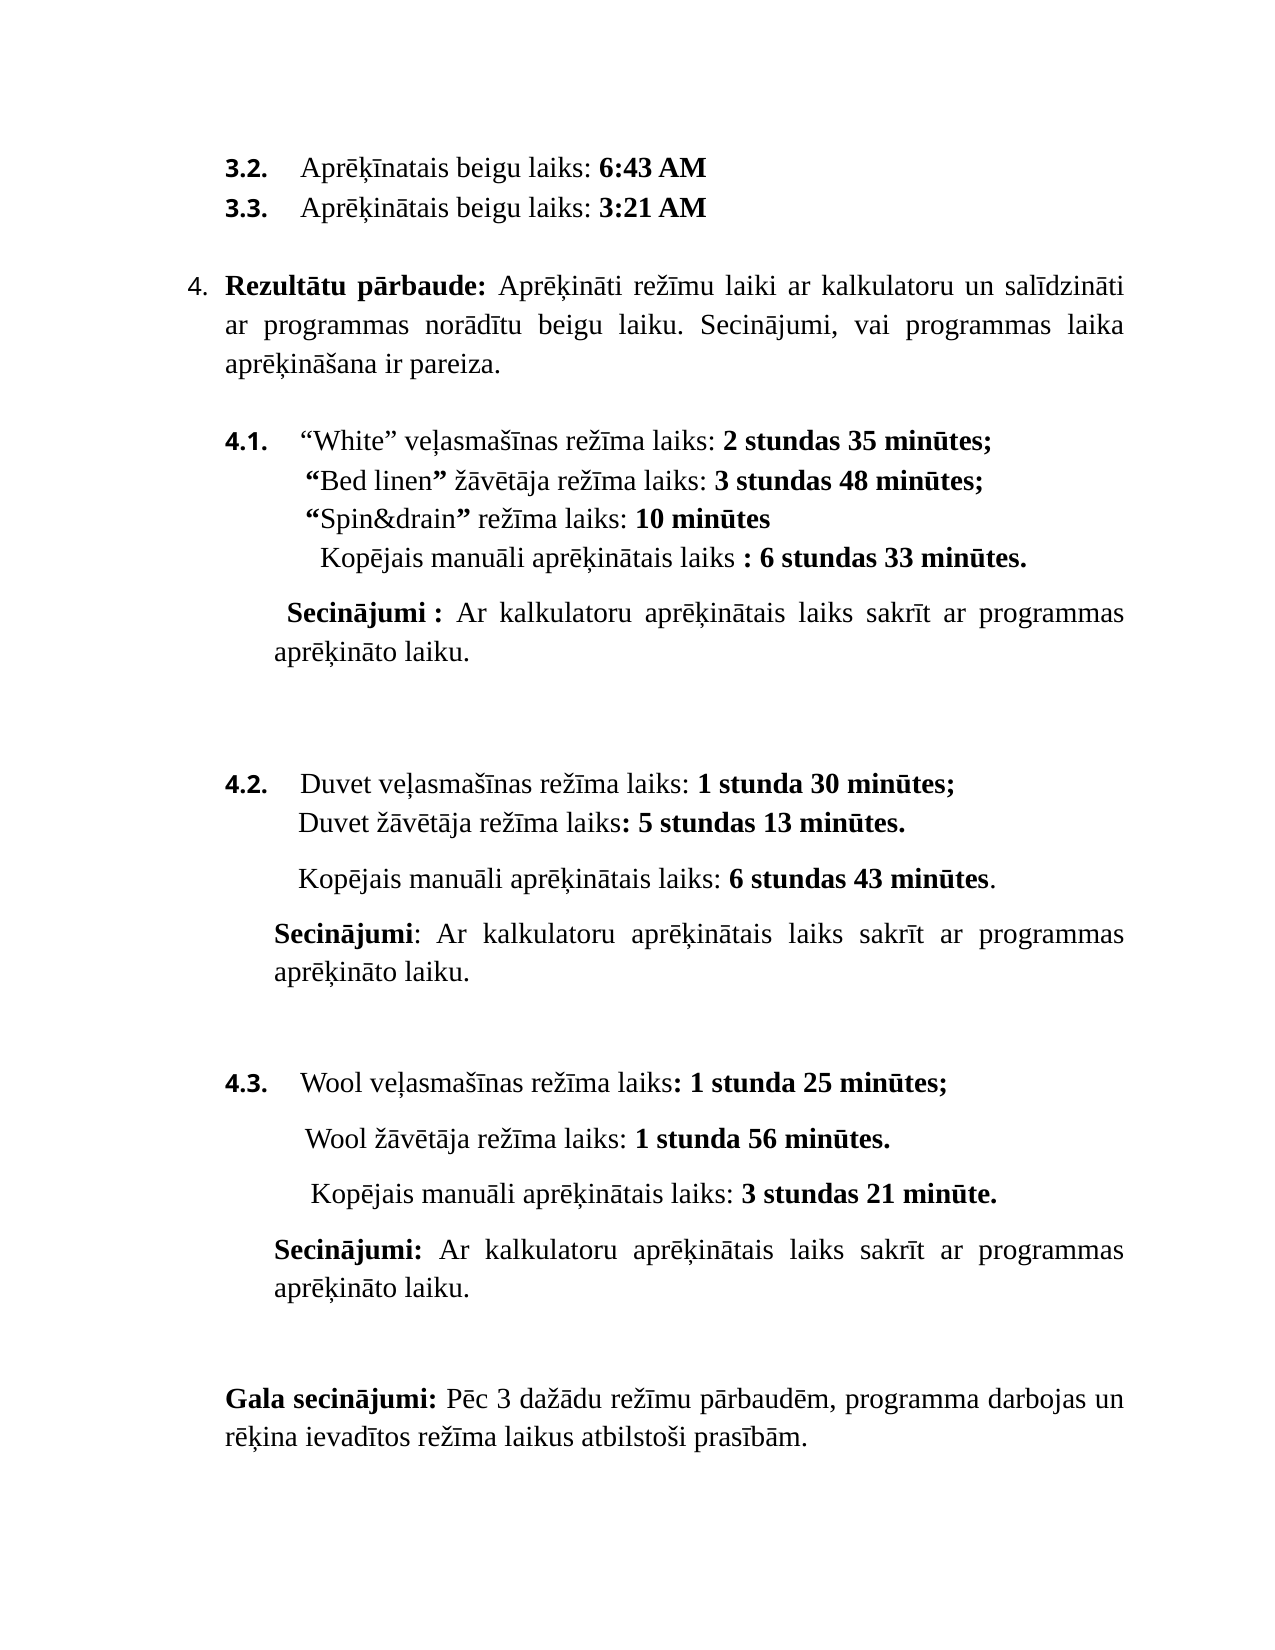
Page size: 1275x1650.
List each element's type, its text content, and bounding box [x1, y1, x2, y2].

text Kopējais manuāli aprēķinātais laiks: 6 stundas 43 minūtes. [150, 861, 1125, 894]
list “White” veļasmašīnas režīma laiks: 2 stundas 35 minūtes; [225, 423, 1125, 458]
text Secinājumi : Ar kalkulatoru aprēķinātais laiks sakrīt ar programmas aprēķināto laiku. [274, 595, 1125, 667]
text Wool žāvētāja režīma laiks: 1 stunda 56 minūtes. [150, 1121, 1125, 1155]
list “Bed linen” žāvētāja režīma laiks: 3 stundas 48 minūtes; [225, 463, 1125, 496]
list Aprēķīnatais beigu laiks: 6:43 AM [225, 150, 1125, 184]
text Secinājumi: Ar kalkulatoru aprēķinātais laiks sakrīt ar programmas aprēķināto laiku. [274, 916, 1125, 988]
list Duvet žāvētāja režīma laiks: 5 stundas 13 minūtes. [225, 806, 1125, 839]
list Wool veļasmašīnas režīma laiks: 1 stunda 25 minūtes; [225, 1065, 1125, 1099]
list Gala secinājumi: Pēc 3 dažādu režīmu pārbaudēm, programma darbojas un rēķina ievadītos režīma laikus atbilstoši prasībām. [225, 1381, 1125, 1453]
list Rezultātu pārbaude: Aprēķināti režīmu laiki ar kalkulatoru un salīdzināti ar programmas norādītu beigu laiku. Secinājumi, vai programmas laika aprēķināšana ir pareiza. [187, 268, 1125, 379]
list Kopējais manuāli aprēķinātais laiks : 6 stundas 33 minūtes. [225, 540, 1125, 573]
text Secinājumi: Ar kalkulatoru aprēķinātais laiks sakrīt ar programmas aprēķināto laiku. [274, 1232, 1125, 1304]
text Kopējais manuāli aprēķinātais laiks: 3 stundas 21 minūte. [150, 1177, 1125, 1210]
list “Spin&drain” režīma laiks: 10 minūtes [225, 501, 1125, 535]
list Aprēķinātais beigu laiks: 3:21 AM [225, 190, 1125, 224]
list Duvet veļasmašīnas režīma laiks: 1 stunda 30 minūtes; [225, 766, 1125, 801]
